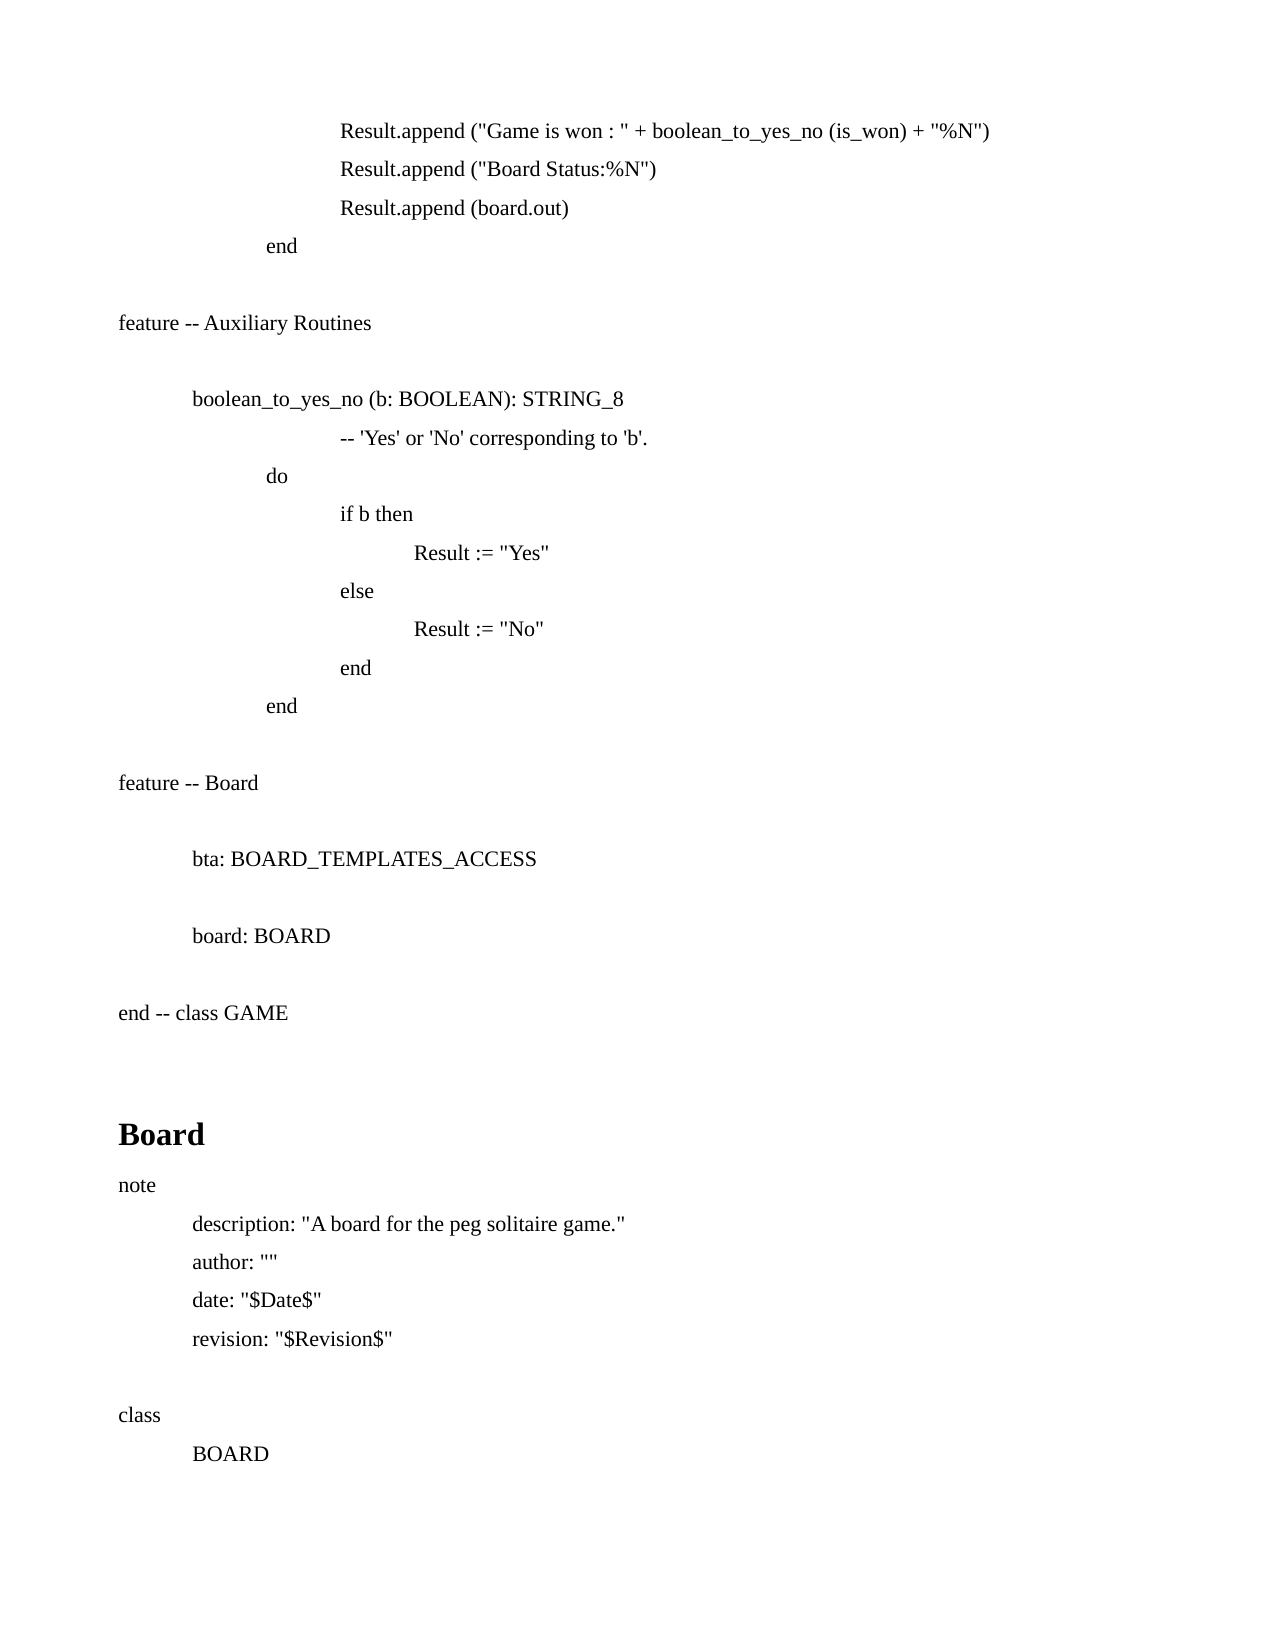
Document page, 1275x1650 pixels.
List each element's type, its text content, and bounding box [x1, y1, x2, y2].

text end -- class GAME [118, 1000, 1157, 1038]
text BOARD [118, 1441, 1157, 1479]
text end [118, 693, 1157, 731]
text date: "$Date$" [118, 1287, 1157, 1326]
text board: BOARD [118, 923, 1157, 961]
text Result.append (board.out) [118, 195, 1157, 233]
text Board [118, 1115, 1157, 1172]
text feature -- Auxiliary Routines [118, 310, 1157, 348]
text if b then [118, 501, 1157, 540]
text Result.append ("Game is won : " + boolean_to_yes_no (is_won) + "%N") [118, 118, 1157, 156]
text do [118, 463, 1157, 501]
text else [118, 578, 1157, 616]
text class [118, 1402, 1157, 1441]
text note [118, 1172, 1157, 1211]
text revision: "$Revision$" [118, 1326, 1157, 1364]
text end [118, 233, 1157, 271]
text Result := "No" [118, 616, 1157, 655]
text Result.append ("Board Status:%N") [118, 156, 1157, 195]
text author: "" [118, 1249, 1157, 1287]
text end [118, 655, 1157, 693]
text Result := "Yes" [118, 540, 1157, 578]
text boolean_to_yes_no (b: BOOLEAN): STRING_8 [118, 386, 1157, 425]
text bta: BOARD_TEMPLATES_ACCESS [118, 846, 1157, 885]
text description: "A board for the peg solitaire game." [118, 1211, 1157, 1249]
text feature -- Board [118, 770, 1157, 808]
text -- 'Yes' or 'No' corresponding to 'b'. [118, 425, 1157, 463]
